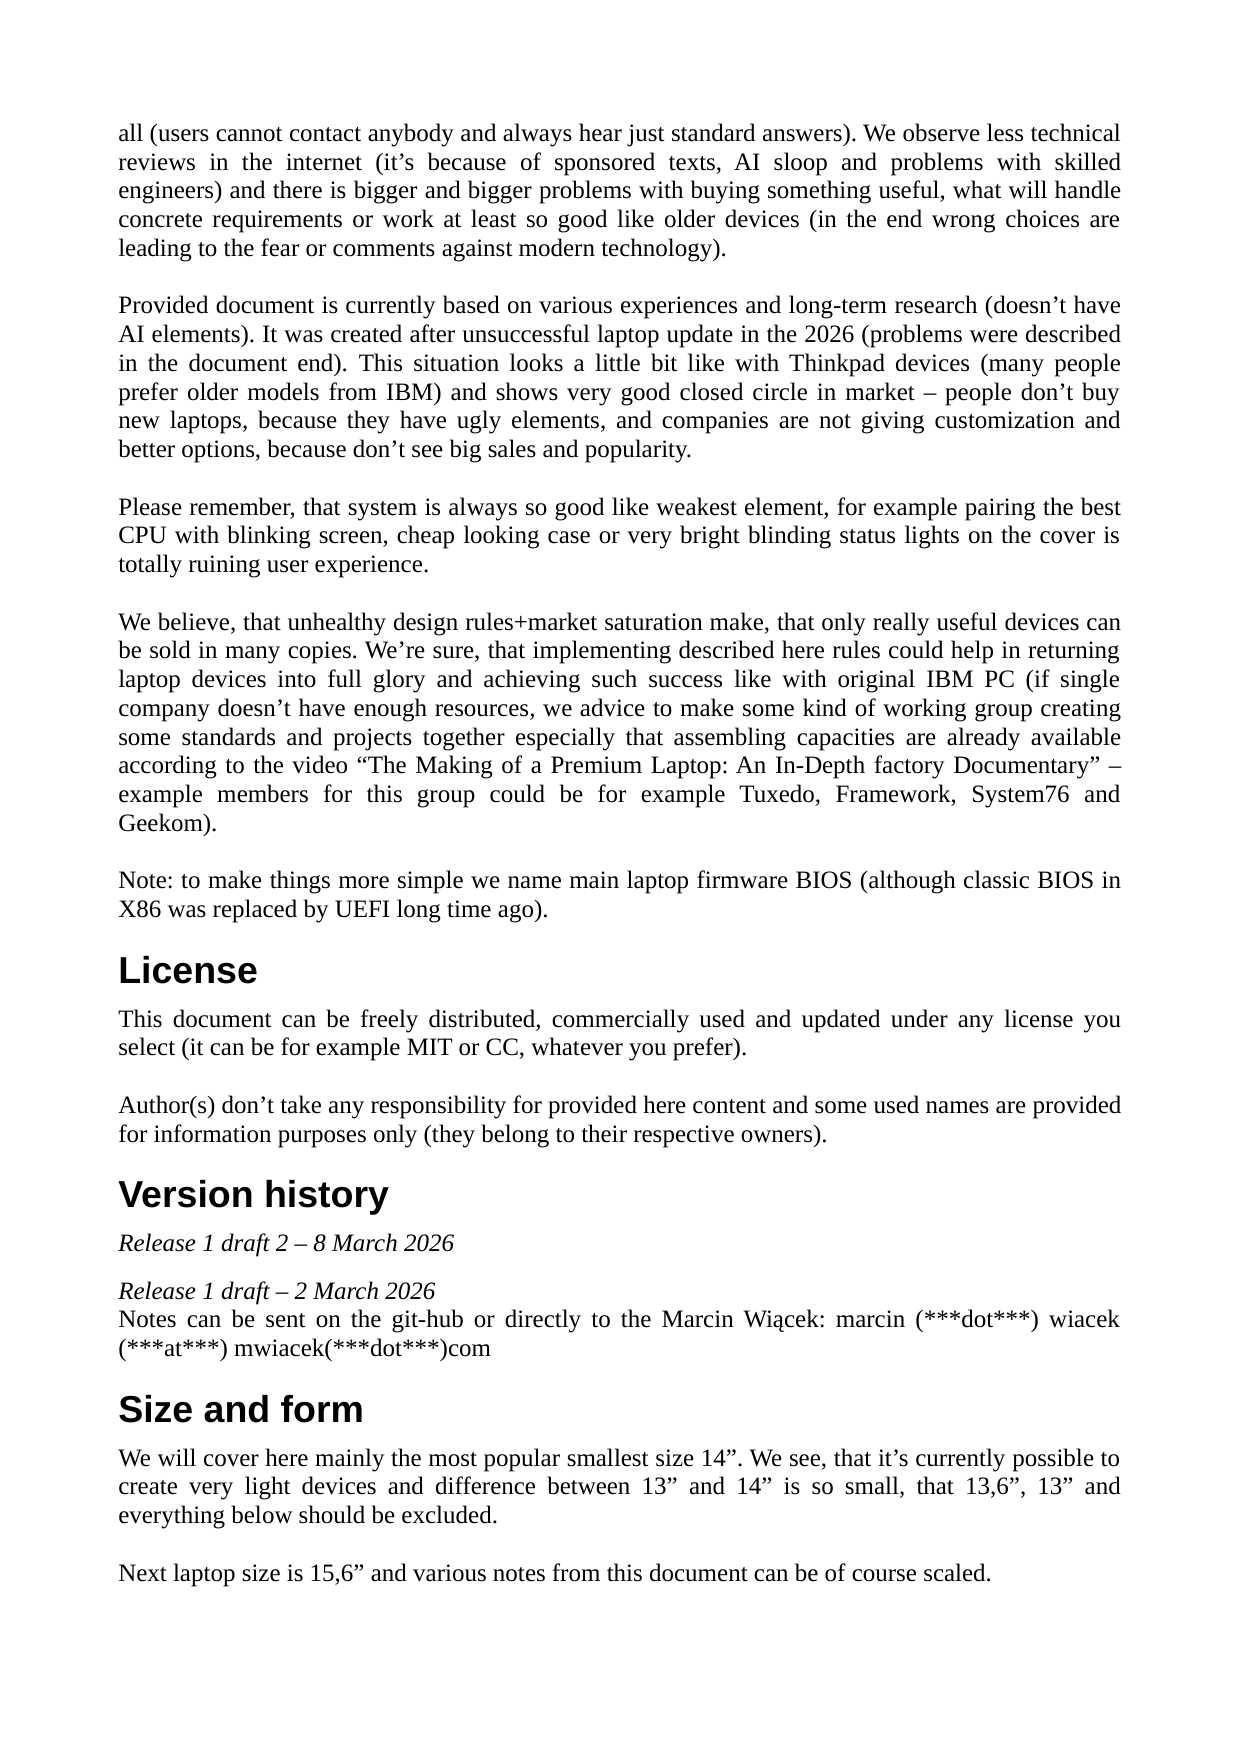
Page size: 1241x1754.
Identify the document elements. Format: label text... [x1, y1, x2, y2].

subtitle Size and form [118, 1387, 1122, 1430]
text Provided document is currently based on various experiences and long-term research (doesn’t have AI elements). It was created after unsuccessful laptop update in the 2026 (problems were described in the document end). This situation looks a little bit like with Thinkpad devices (many people prefer older models from IBM) and shows very good closed circle in market – people don’t buy new laptops, because they have ugly elements, and companies are not giving customization and better options, because don’t see big sales and popularity. [118, 291, 1122, 463]
text We believe, that unhealthy design rules+market saturation make, that only really useful devices can be sold in many copies. We’re sure, that implementing described here rules could help in returning laptop devices into full glory and achieving such success like with original IBM PC (if single company doesn’t have enough resources, we advice to make some kind of working group creating some standards and projects together especially that assembling capacities are already available according to the video “The Making of a Premium Laptop: An In-Depth factory Documentary” – example members for this group could be for example Tuxedo, Framework, System76 and Geekom). [118, 607, 1122, 837]
text Please remember, that system is always so good like weakest element, for example pairing the best CPU with blinking screen, cheap looking case or very bright blinding status lights on the cover is totally ruining user experience. [118, 492, 1122, 578]
text all (users cannot contact anybody and always hear just standard answers). We observe less technical reviews in the internet (it’s because of sponsored texts, AI sloop and problems with skilled engineers) and there is bigger and bigger problems with buying something useful, what will handle concrete requirements or work at least so good like older devices (in the end wrong choices are leading to the fear or comments against modern technology). [118, 118, 1122, 262]
text Next laptop size is 15,6” and various notes from this document can be of course scaled. [118, 1558, 1122, 1586]
text Notes can be sent on the git-hub or directly to the Marcin Wiącek: marcin (***dot***) wiacek (***at***) mwiacek(***dot***)com [118, 1304, 1122, 1362]
text Author(s) don’t take any responsibility for provided here content and some used names are provided for information purposes only (they belong to their respective owners). [118, 1090, 1122, 1147]
text Release 1 draft – 2 March 2026 [118, 1276, 1122, 1304]
subtitle License [118, 948, 1122, 991]
text We will cover here mainly the most popular smallest size 14”. We see, that it’s currently possible to create very light devices and difference between 13” and 14” is so small, that 13,6”, 13” and everything below should be excluded. [118, 1443, 1122, 1529]
subtitle Version history [118, 1172, 1122, 1216]
text Release 1 draft 2 – 8 March 2026 [118, 1228, 1122, 1257]
text This document can be freely distributed, commercially used and updated under any license you select (it can be for example MIT or CC, whatever you prefer). [118, 1004, 1122, 1061]
text Note: to make things more simple we name main laptop firmware BIOS (although classic BIOS in X86 was replaced by UEFI long time ago). [118, 866, 1122, 923]
